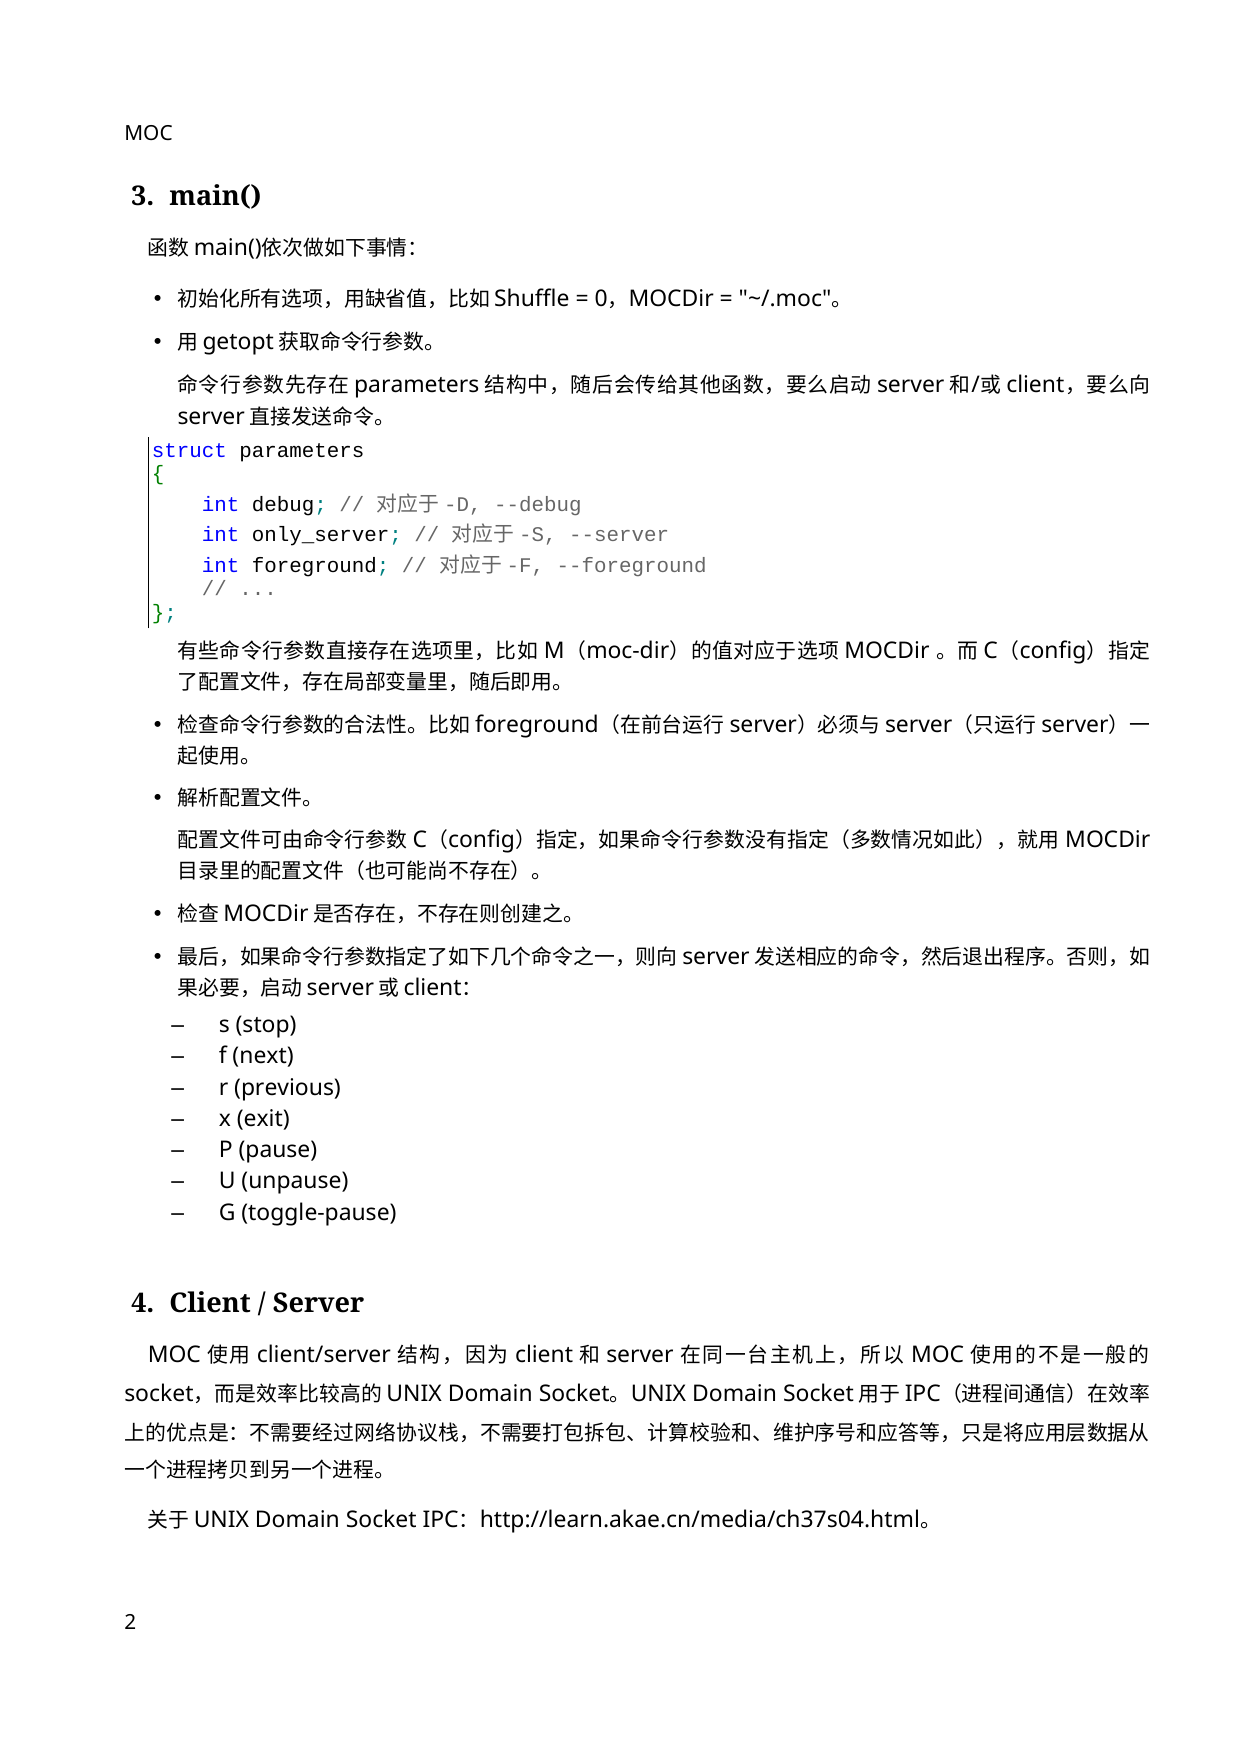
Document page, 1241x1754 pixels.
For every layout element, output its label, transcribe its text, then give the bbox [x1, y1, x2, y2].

text MOC使用client/server结构，因为client和server在同一台主机上，所以MOC使用的不是一般的socket，而是效率比较高的UNIX Domain Socket。UNIX Domain Socket用于IPC（进程间通信）在效率上的优点是：不需要经过网络协议栈，不需要打包拆包、计算校验和、维护序号和应答等，只是将应用层数据从一个进程拷贝到另一个进程。 [124, 1338, 1150, 1484]
text }; [149, 602, 1150, 628]
text int foreground; // 对应于 -F, --foreground [149, 548, 1150, 578]
text 函数main()依次做如下事情： [124, 231, 1150, 262]
list 最后，如果命令行参数指定了如下几个命令之一，则向server发送相应的命令，然后退出程序。否则，如果必要，启动server或client： [153, 939, 1150, 1002]
text int only_server; // 对应于 -S, --server [149, 517, 1150, 548]
list 初始化所有选项，用缺省值，比如Shuffle = 0，MOCDir = "~/.moc"。 [153, 282, 1150, 313]
text int debug; // 对应于 -D, --debug [149, 487, 1150, 517]
text { [149, 463, 1150, 487]
title main() [124, 177, 1150, 213]
list s (stop) [171, 1008, 1150, 1039]
list 检查命令行参数的合法性。比如foreground（在前台运行 server）必须与server（只运行 server）一起使用。 [153, 708, 1150, 769]
text 关于UNIX Domain Socket IPC：http://learn.akae.cn/media/ch37s04.html。 [124, 1503, 1150, 1534]
list r (previous) [171, 1071, 1150, 1102]
list f (next) [171, 1039, 1150, 1071]
list 配置文件可由命令行参数C（config）指定，如果命令行参数没有指定（多数情况如此），就用MOCDir目录里的配置文件（也可能尚不存在）。 [153, 823, 1150, 884]
list 有些命令行参数直接存在选项里，比如M（moc-dir）的值对应于选项MOCDir 。而C（config）指定了配置文件，存在局部变量里，随后即用。 [153, 634, 1150, 696]
list P (pause) [171, 1133, 1150, 1164]
list 命令行参数先存在parameters结构中，随后会传给其他函数，要么启动server和/或client，要么向server直接发送命令。 [153, 368, 1150, 431]
list 用getopt获取命令行参数。 [153, 325, 1150, 356]
list G (toggle-pause) [171, 1196, 1150, 1227]
list 解析配置文件。 [153, 781, 1150, 811]
text // ... [149, 578, 1150, 602]
text struct parameters [149, 437, 1150, 463]
list U (unpause) [171, 1164, 1150, 1196]
list x (exit) [171, 1102, 1150, 1133]
title Client / Server [124, 1284, 1150, 1321]
list 检查MOCDir是否存在，不存在则创建之。 [153, 896, 1150, 928]
